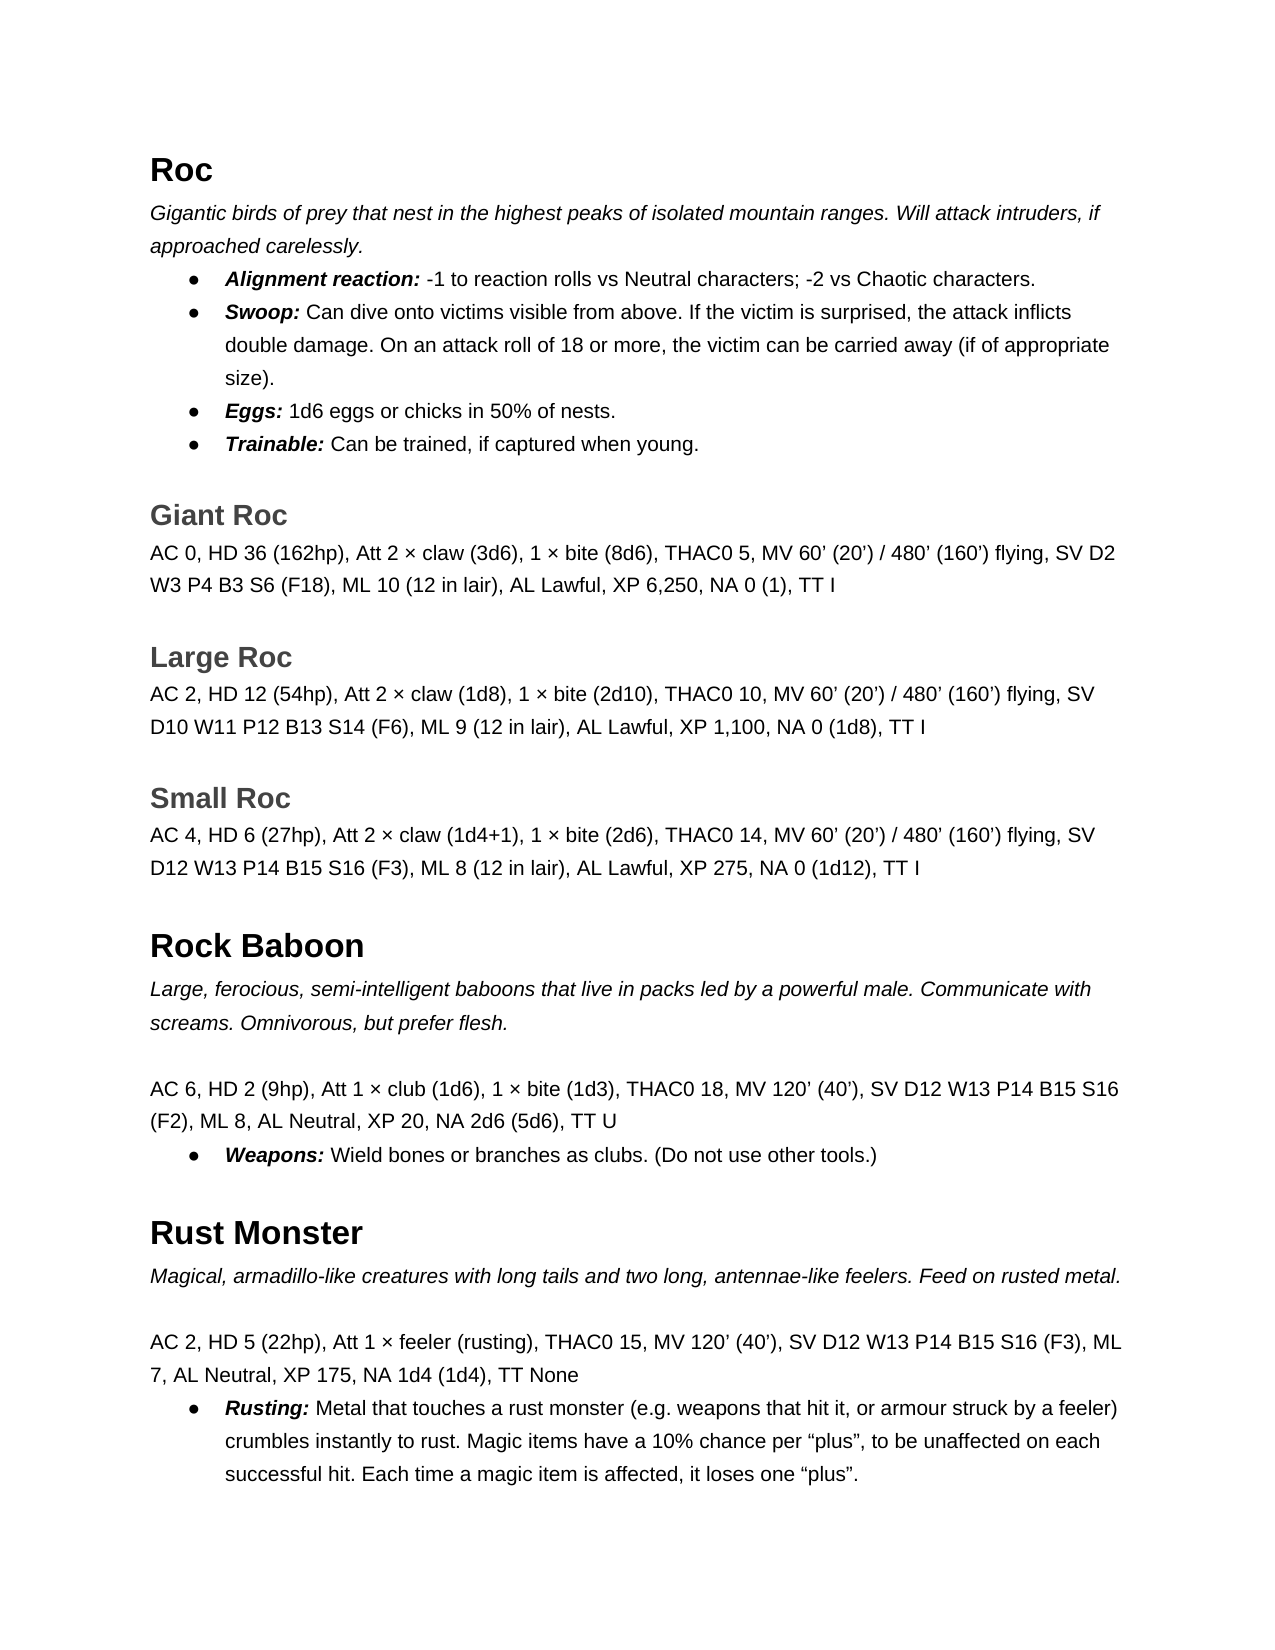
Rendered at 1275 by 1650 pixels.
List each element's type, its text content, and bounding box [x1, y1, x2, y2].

subtitle Giant Roc [150, 498, 1125, 532]
list Alignment reaction: -1 to reaction rolls vs Neutral characters; -2 vs Chaotic characters. [187, 267, 1125, 291]
subtitle Large Roc [150, 640, 1125, 673]
subtitle Small Roc [150, 781, 1125, 814]
list Eggs: 1d6 eggs or chicks in 50% of nests. [187, 399, 1125, 423]
text AC 6, HD 2 (9hp), Att 1 × club (1d6), 1 × bite (1d3), THAC0 18, MV 120’ (40’), SV D12 W13 P14 B15 S16 (F2), ML 8, AL Neutral, XP 20, NA 2d6 (5d6), TT U [150, 1076, 1125, 1133]
text AC 4, HD 6 (27hp), Att 2 × claw (1d4+1), 1 × bite (2d6), THAC0 14, MV 60’ (20’) / 480’ (160’) flying, SV D12 W13 P14 B15 S16 (F3), ML 8 (12 in lair), AL Lawful, XP 275, NA 0 (1d12), TT I [150, 823, 1125, 880]
text Large, ferocious, semi-intelligent baboons that live in packs led by a powerful male. Communicate with screams. Omnivorous, but prefer flesh. [150, 977, 1125, 1034]
list Swoop: Can dive onto victims visible from above. If the victim is surprised, the attack inflicts double damage. On an attack roll of 18 or more, the victim can be carried away (if of appropriate size). [187, 300, 1125, 390]
text Gigantic birds of prey that nest in the highest peaks of isolated mountain ranges. Will attack intruders, if approached carelessly. [150, 201, 1125, 258]
list Trainable: Can be trained, if captured when young. [187, 432, 1125, 456]
text AC 0, HD 36 (162hp), Att 2 × claw (3d6), 1 × bite (8d6), THAC0 5, MV 60’ (20’) / 480’ (160’) flying, SV D2 W3 P4 B3 S6 (F18), ML 10 (12 in lair), AL Lawful, XP 6,250, NA 0 (1), TT I [150, 540, 1125, 597]
subtitle Rock Baboon [150, 926, 1125, 965]
text AC 2, HD 12 (54hp), Att 2 × claw (1d8), 1 × bite (2d10), THAC0 10, MV 60’ (20’) / 480’ (160’) flying, SV D10 W11 P12 B13 S14 (F6), ML 9 (12 in lair), AL Lawful, XP 1,100, NA 0 (1d8), TT I [150, 682, 1125, 738]
text Magical, armadillo-like creatures with long tails and two long, antennae-like feelers. Feed on rusted metal. [150, 1264, 1125, 1288]
subtitle Roc [150, 150, 1125, 188]
text AC 2, HD 5 (22hp), Att 1 × feeler (rusting), THAC0 15, MV 120’ (40’), SV D12 W13 P14 B15 S16 (F3), ML 7, AL Neutral, XP 175, NA 1d4 (1d4), TT None [150, 1330, 1125, 1387]
subtitle Rust Monster [150, 1213, 1125, 1251]
list Weapons: Wield bones or branches as clubs. (Do not use other tools.) [187, 1142, 1125, 1166]
list Rusting: Metal that touches a rust monster (e.g. weapons that hit it, or armour struck by a feeler) crumbles instantly to rust. Magic items have a 10% chance per “plus”, to be unaffected on each successful hit. Each time a magic item is affected, it loses one “plus”. [187, 1396, 1125, 1486]
